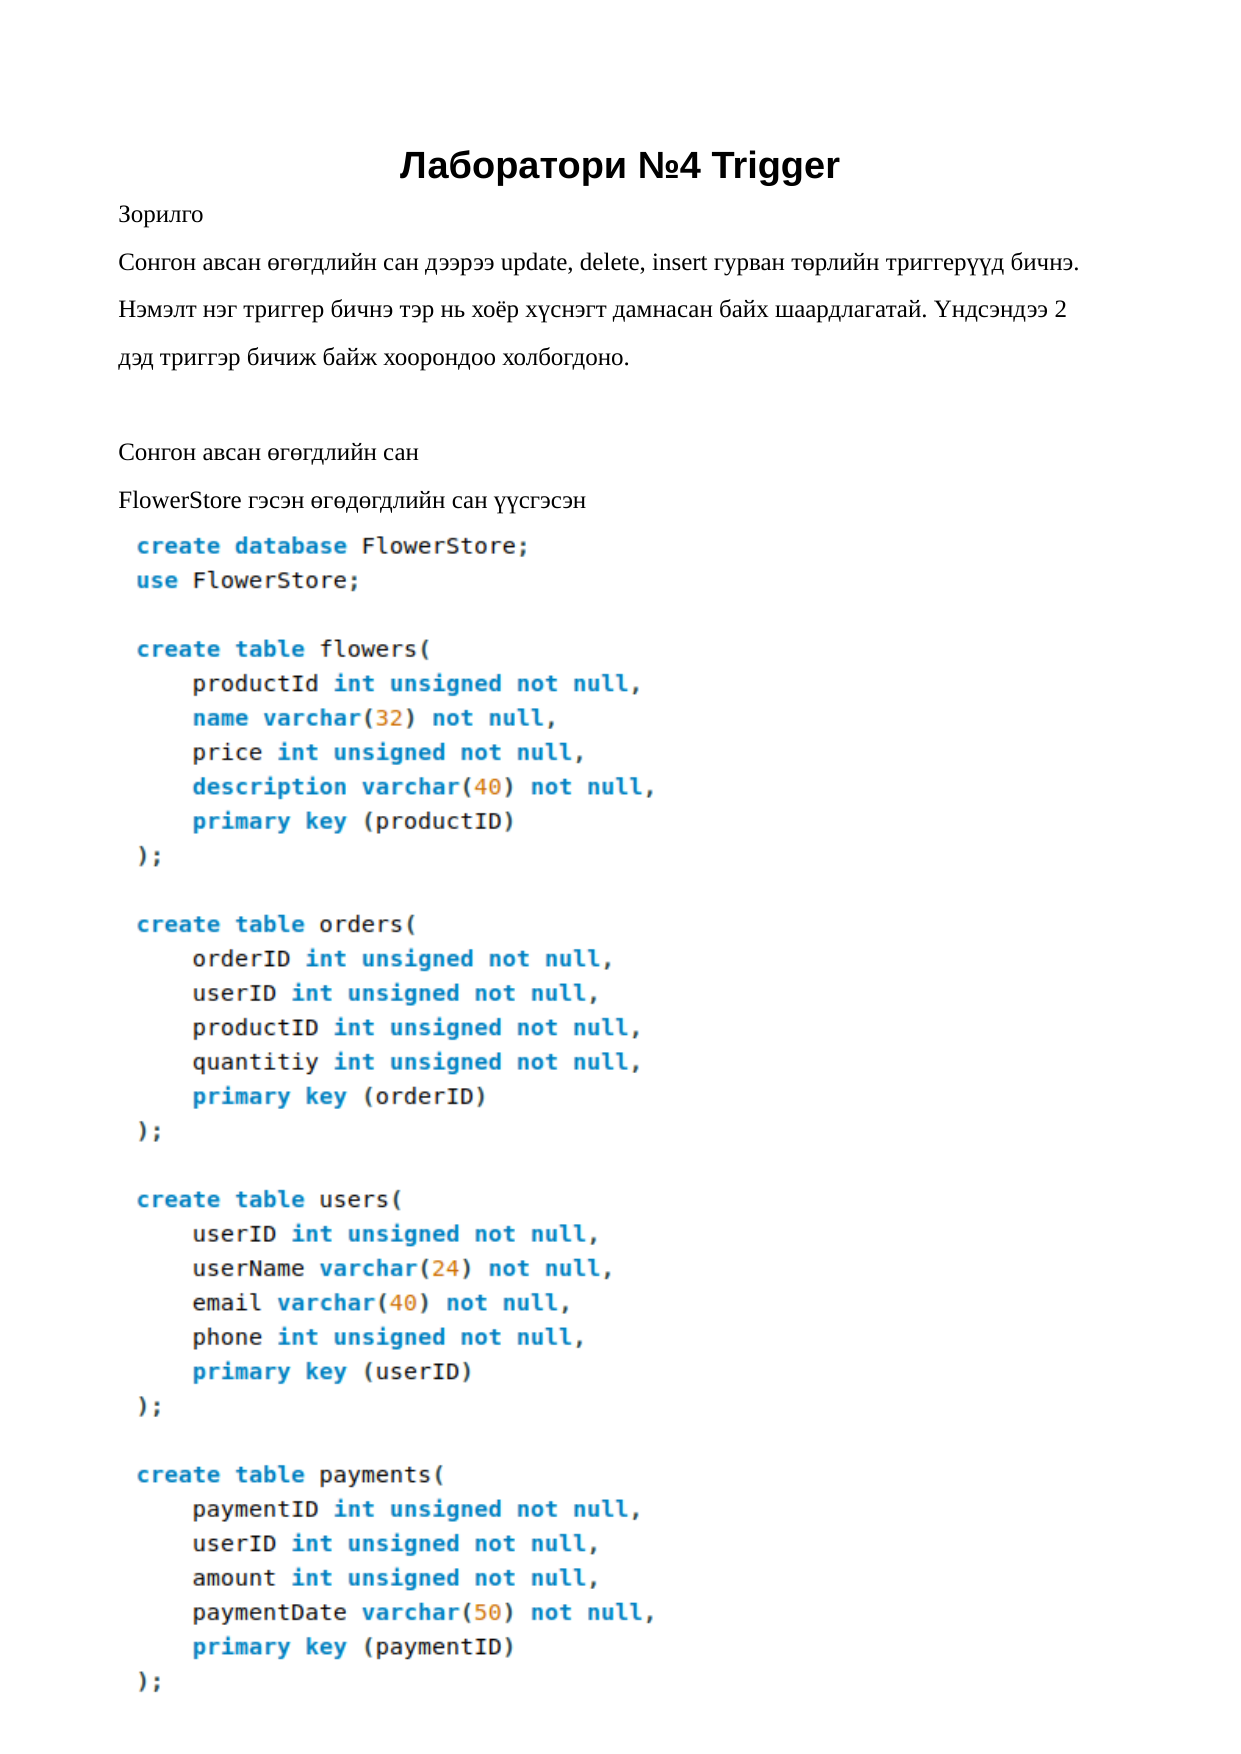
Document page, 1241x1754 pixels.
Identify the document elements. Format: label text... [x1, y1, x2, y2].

text Нэмэлт нэг триггер бичнэ тэр нь хоёр хүснэгт дамнасан байх шаардлагатай. Үндсэндээ 2 [118, 294, 1122, 323]
text FlowerStore гэсэн өгөдөгдлийн сан үүсгэсэн [118, 485, 1122, 514]
text Сонгон авсан өгөгдлийн сан дээрээ update, delete, insert гурван төрлийн триггерүүд бичнэ. [118, 247, 1122, 276]
text дэд триггэр бичиж байж хоорондоо холбогдоно. [118, 342, 1122, 371]
subtitle Лаборатори №4 Trigger [118, 143, 1122, 187]
text Сонгон авсан өгөгдлийн сан [118, 437, 1122, 466]
text Зорилго [118, 199, 1122, 228]
picture [130, 532, 756, 1700]
